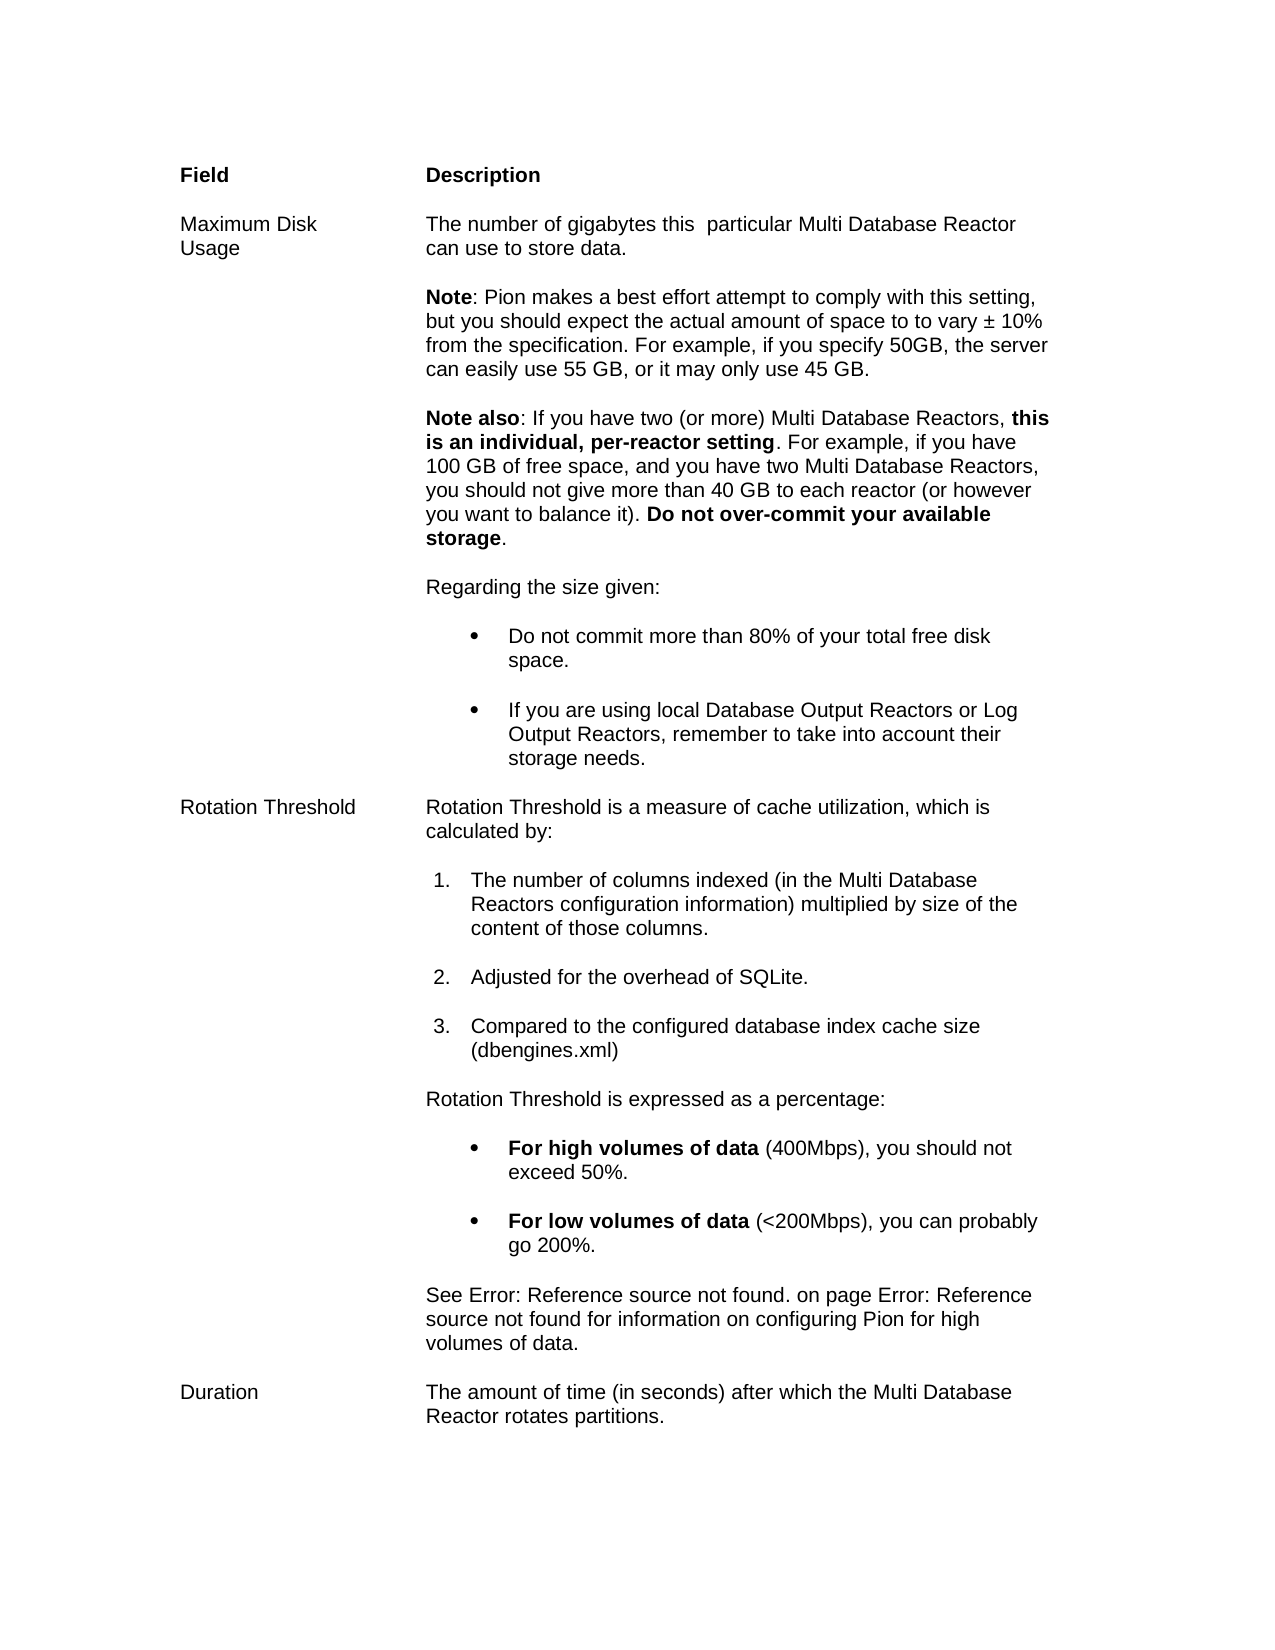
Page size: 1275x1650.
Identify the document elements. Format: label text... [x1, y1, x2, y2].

table_cell The amount of time (in seconds) after which the Multi Database Reactor rotates partitions. [384, 1367, 1061, 1440]
table_header Description [384, 150, 1061, 199]
table_cell Maximum Disk Usage [139, 199, 384, 782]
table_cell Rotation Threshold is a measure of cache utilization, which is calculated by: The number of columns indexed (in the Multi Database Reactors configuration information) multiplied by size of the content of those columns. Adjusted for the overhead of SQLite. Compared to the configured database index cache size (dbengines.xml) Rotation Threshold is expressed as a percentage: For high volumes of data (400Mbps), you should not exceed 50%. For low volumes of data (<200Mbps), you can probably go 200%. See Error: Reference source not found. on page Error: Reference source not found for information on configuring Pion for high volumes of data. [384, 782, 1061, 1367]
table_cell Rotation Threshold [139, 782, 384, 1367]
table_cell Duration [139, 1367, 384, 1440]
table_cell The number of gigabytes this particular Multi Database Reactor can use to store data. Note: Pion makes a best effort attempt to comply with this setting, but you should expect the actual amount of space to to vary ± 10% from the specification. For example, if you specify 50GB, the server can easily use 55 GB, or it may only use 45 GB. Note also: If you have two (or more) Multi Database Reactors, this is an individual, per-reactor setting. For example, if you have 100 GB of free space, and you have two Multi Database Reactors, you should not give more than 40 GB to each reactor (or however you want to balance it). Do not over-commit your available storage. Regarding the size given: Do not commit more than 80% of your total free disk space. If you are using local Database Output Reactors or Log Output Reactors, remember to take into account their storage needs. [384, 199, 1061, 782]
table_header Field [139, 150, 384, 199]
